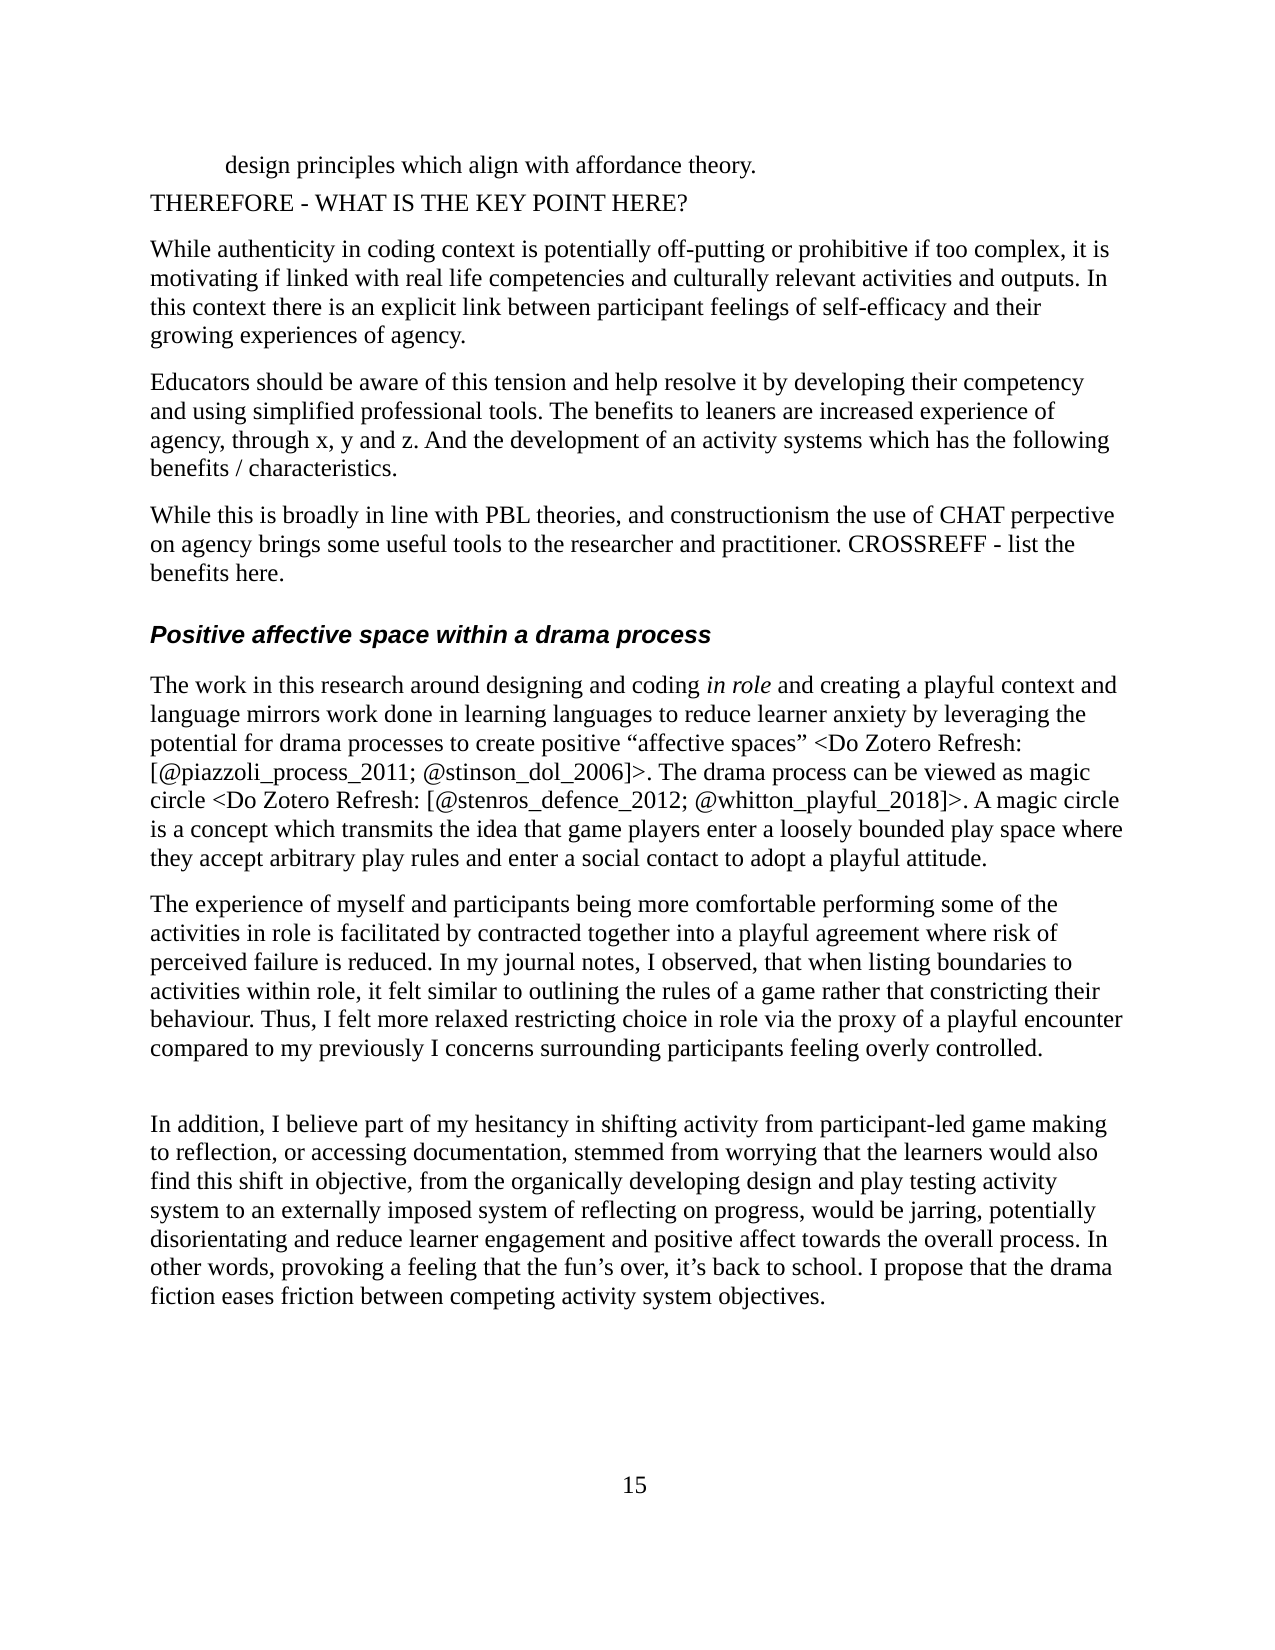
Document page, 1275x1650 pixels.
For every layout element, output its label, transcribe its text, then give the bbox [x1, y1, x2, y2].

list design principles which align with affordance theory. [187, 150, 1125, 179]
text The experience of myself and participants being more comfortable performing some of the activities in role is facilitated by contracted together into a playful agreement where risk of perceived failure is reduced. In my journal notes, I observed, that when listing boundaries to activities within role, it felt similar to outlining the rules of a game rather that constricting their behaviour. Thus, I felt more relaxed restricting choice in role via the proxy of a playful encounter compared to my previously I concerns surrounding participants feeling overly controlled. [150, 889, 1125, 1091]
text While authenticity in coding context is potentially off-putting or prohibitive if too complex, it is motivating if linked with real life competencies and culturally relevant activities and outputs. In this context there is an explicit link between participant feelings of self-efficacy and their growing experiences of agency. [150, 234, 1125, 349]
text While this is broadly in line with PBL theories, and constructionism the use of CHAT perpective on agency brings some useful tools to the researcher and practitioner. CROSSREFF - list the benefits here. [150, 500, 1125, 586]
text THEREFORE - WHAT IS THE KEY POINT HERE? [150, 188, 1125, 216]
text Educators should be aware of this tension and help resolve it by developing their competency and using simplified professional tools. The benefits to leaners are increased experience of agency, through x, y and z. And the development of an activity systems which has the following benefits / characteristics. [150, 367, 1125, 482]
text In addition, I believe part of my hesitancy in shifting activity from participant-led game making to reflection, or accessing documentation, stemmed from worrying that the learners would also find this shift in objective, from the organically developing design and play testing activity system to an externally imposed system of reflecting on progress, would be jarring, potentially disorientating and reduce learner engagement and positive affect towards the overall process. In other words, provoking a feeling that the fun’s over, it’s back to school. I propose that the drama fiction eases friction between competing activity system objectives. [150, 1109, 1125, 1310]
text The work in this research around designing and coding in role and creating a playful context and language mirrors work done in learning languages to reduce learner anxiety by leveraging the potential for drama processes to create positive “affective spaces” <Do Zotero Refresh: [@piazzoli_process_2011; @stinson_dol_2006]>. The drama process can be viewed as magic circle <Do Zotero Refresh: [@stenros_defence_2012; @whitton_playful_2018]>. A magic circle is a concept which transmits the idea that game players enter a loosely bounded play space where they accept arbitrary play rules and enter a social contact to adopt a playful attitude. [150, 670, 1125, 872]
subtitle Positive affective space within a drama process [150, 620, 1125, 649]
